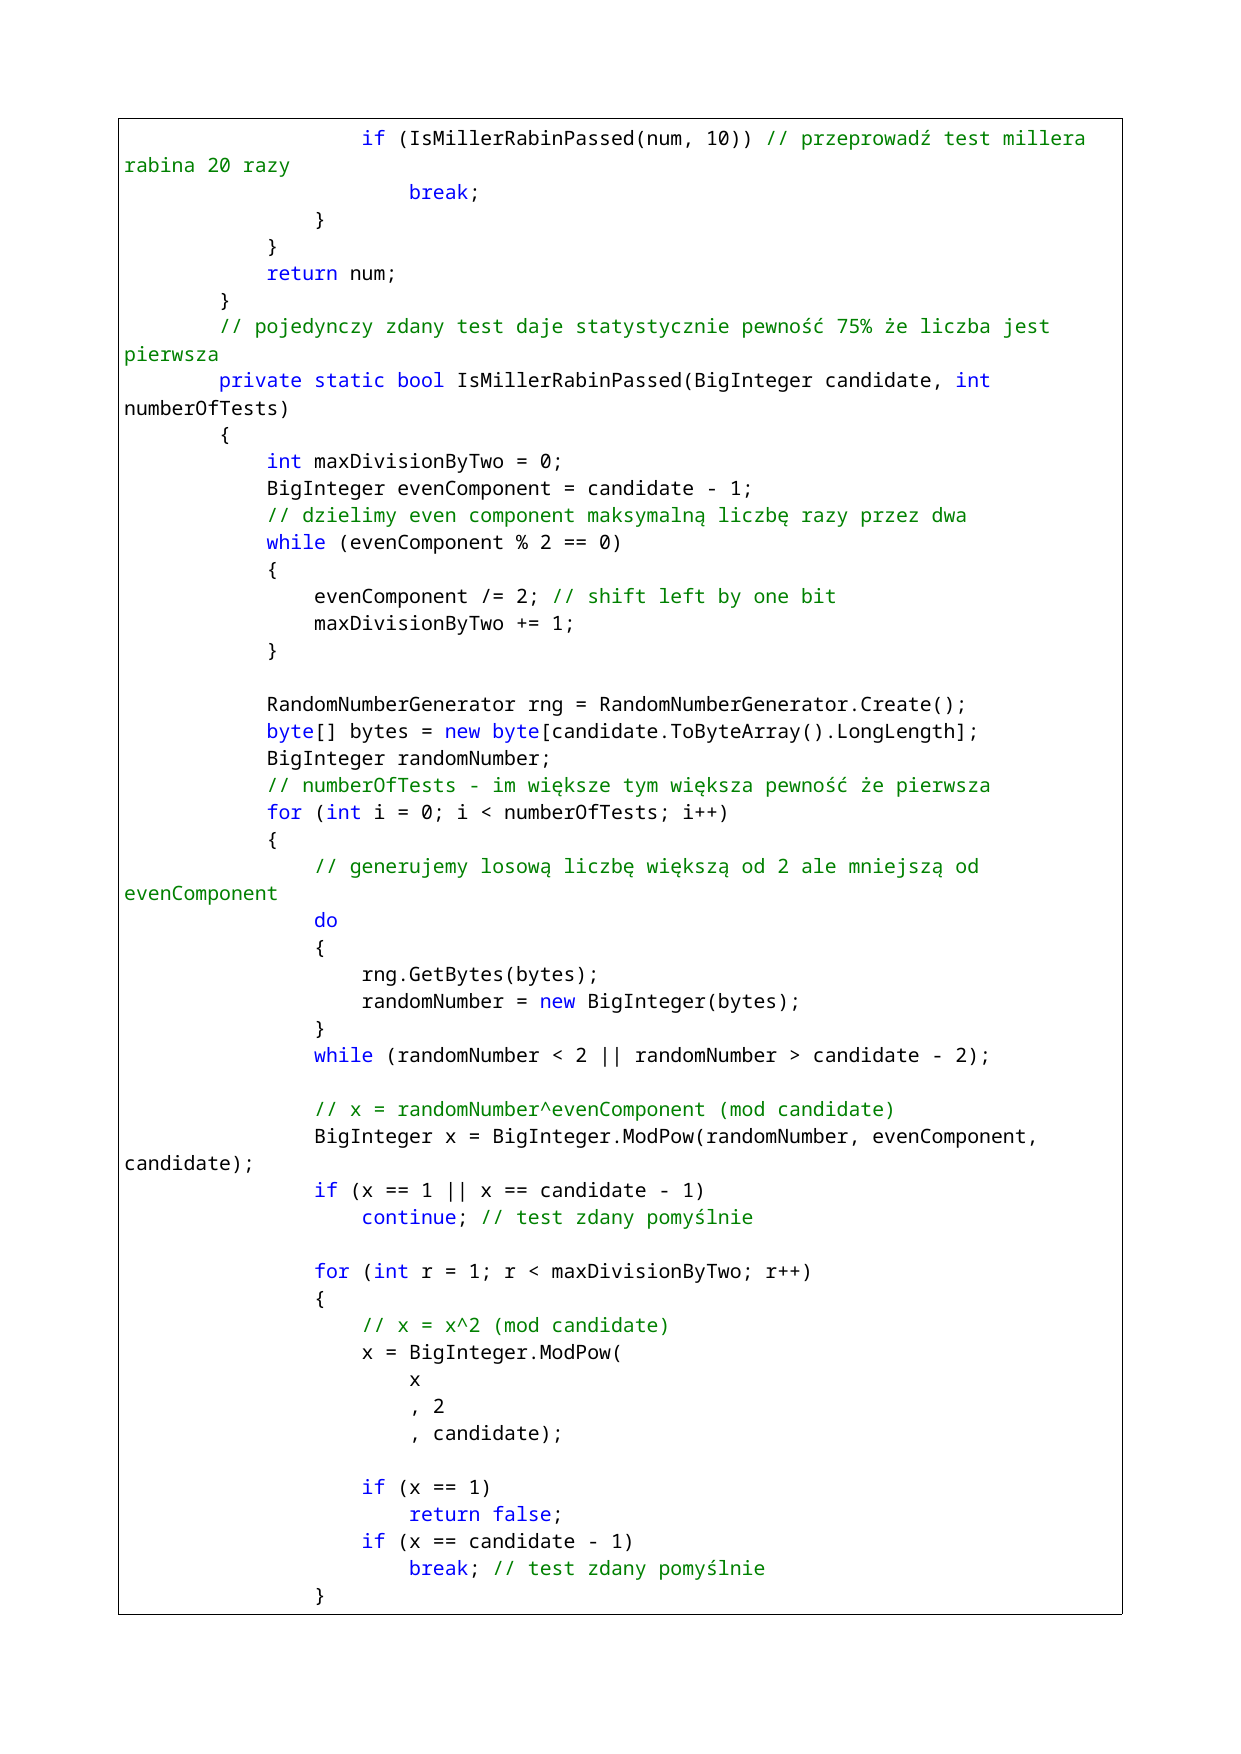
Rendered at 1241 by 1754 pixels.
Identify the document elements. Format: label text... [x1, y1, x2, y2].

table_cell if (IsMillerRabinPassed(num, 10)) // przeprowadź test millera rabina 20 razy break; } } return num; } // pojedynczy zdany test daje statystycznie pewność 75% że liczba jest pierwsza private static bool IsMillerRabinPassed(BigInteger candidate, int numberOfTests) { int maxDivisionByTwo = 0; BigInteger evenComponent = candidate - 1; // dzielimy even component maksymalną liczbę razy przez dwa while (evenComponent % 2 == 0) { evenComponent /= 2; // shift left by one bit maxDivisionByTwo += 1; } RandomNumberGenerator rng = RandomNumberGenerator.Create(); byte[] bytes = new byte[candidate.ToByteArray().LongLength]; BigInteger randomNumber; // numberOfTests - im większe tym większa pewność że pierwsza for (int i = 0; i < numberOfTests; i++) { // generujemy losową liczbę większą od 2 ale mniejszą od evenComponent do { rng.GetBytes(bytes); randomNumber = new BigInteger(bytes); } while (randomNumber < 2 || randomNumber > candidate - 2); // x = randomNumber^evenComponent (mod candidate) BigInteger x = BigInteger.ModPow(randomNumber, evenComponent, candidate); if (x == 1 || x == candidate - 1) continue; // test zdany pomyślnie for (int r = 1; r < maxDivisionByTwo; r++) { // x = x^2 (mod candidate) x = BigInteger.ModPow( x , 2 , candidate); if (x == 1) return false; if (x == candidate - 1) break; // test zdany pomyślnie } [119, 119, 1122, 1613]
